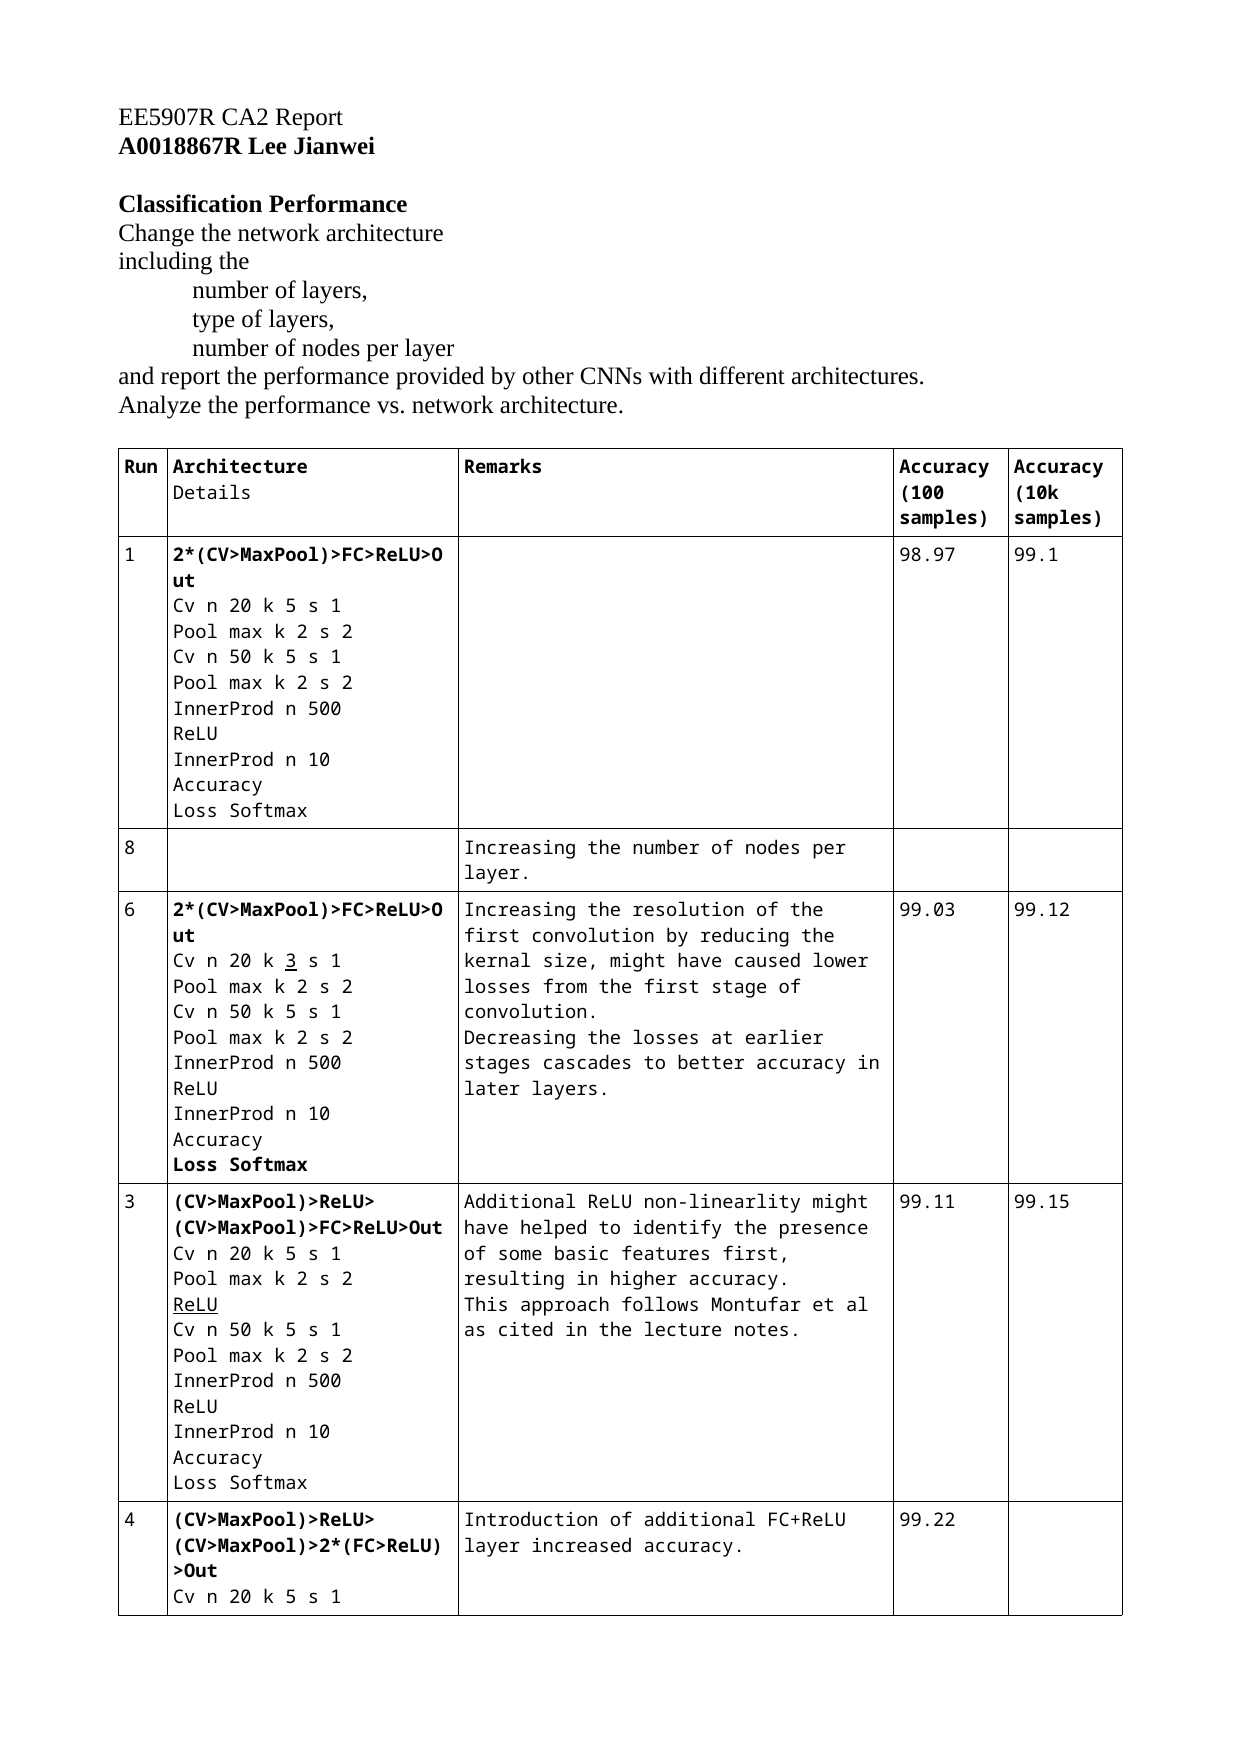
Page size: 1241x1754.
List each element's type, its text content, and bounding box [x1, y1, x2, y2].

text Change the network architecture [118, 218, 1122, 246]
table_cell 99.22 [894, 1502, 1008, 1614]
table_header Accuracy (10k samples) [1009, 449, 1122, 536]
table_cell 99.12 [1009, 892, 1122, 1183]
table_cell Introduction of additional FC+ReLU layer increased accuracy. [459, 1502, 893, 1614]
table_cell 2*(CV>MaxPool)>FC>ReLU>Out Cv n 20 k 3 s 1 Pool max k 2 s 2 Cv n 50 k 5 s 1 Pool max k 2 s 2 InnerProd n 500 ReLU InnerProd n 10 Accuracy Loss Softmax [168, 892, 458, 1183]
table_cell 99.03 [894, 892, 1008, 1183]
table_cell 4 [119, 1502, 167, 1614]
text number of nodes per layer [118, 333, 1122, 361]
table_cell 98.97 [894, 537, 1008, 828]
text including the [118, 246, 1122, 275]
table_cell 99.11 [894, 1184, 1008, 1501]
table_cell 1 [119, 537, 167, 828]
text Analyze the performance vs. network architecture. [118, 390, 1122, 419]
text Classification Performance [118, 189, 1122, 218]
table_cell [1009, 829, 1122, 891]
table_cell 3 [119, 1184, 167, 1501]
table_cell Additional ReLU non-linearlity might have helped to identify the presence of some basic features first, resulting in higher accuracy. This approach follows Montufar et al as cited in the lecture notes. [459, 1184, 893, 1501]
table_header Run [119, 449, 167, 536]
table_cell [168, 829, 458, 891]
table_cell (CV>MaxPool)>ReLU> (CV>MaxPool)>2*(FC>ReLU)>Out Cv n 20 k 5 s 1 [168, 1502, 458, 1614]
table_header Remarks [459, 449, 893, 536]
table_cell [1009, 1502, 1122, 1614]
table_cell 99.15 [1009, 1184, 1122, 1501]
table_cell [459, 537, 893, 828]
text type of layers, [118, 304, 1122, 333]
table_cell (CV>MaxPool)>ReLU> (CV>MaxPool)>FC>ReLU>Out Cv n 20 k 5 s 1 Pool max k 2 s 2 ReLU Cv n 50 k 5 s 1 Pool max k 2 s 2 InnerProd n 500 ReLU InnerProd n 10 Accuracy Loss Softmax [168, 1184, 458, 1501]
table_cell 6 [119, 892, 167, 1183]
table_cell Increasing the resolution of the first convolution by reducing the kernal size, might have caused lower losses from the first stage of convolution. Decreasing the losses at earlier stages cascades to better accuracy in later layers. [459, 892, 893, 1183]
table_cell [894, 829, 1008, 891]
table_cell 8 [119, 829, 167, 891]
text and report the performance provided by other CNNs with different architectures. [118, 361, 1122, 390]
table_cell Increasing the number of nodes per layer. [459, 829, 893, 891]
table_cell 99.1 [1009, 537, 1122, 828]
table_cell 2*(CV>MaxPool)>FC>ReLU>Out Cv n 20 k 5 s 1 Pool max k 2 s 2 Cv n 50 k 5 s 1 Pool max k 2 s 2 InnerProd n 500 ReLU InnerProd n 10 Accuracy Loss Softmax [168, 537, 458, 828]
table_header Architecture Details [168, 449, 458, 536]
table_header Accuracy (100 samples) [894, 449, 1008, 536]
text number of layers, [118, 275, 1122, 304]
